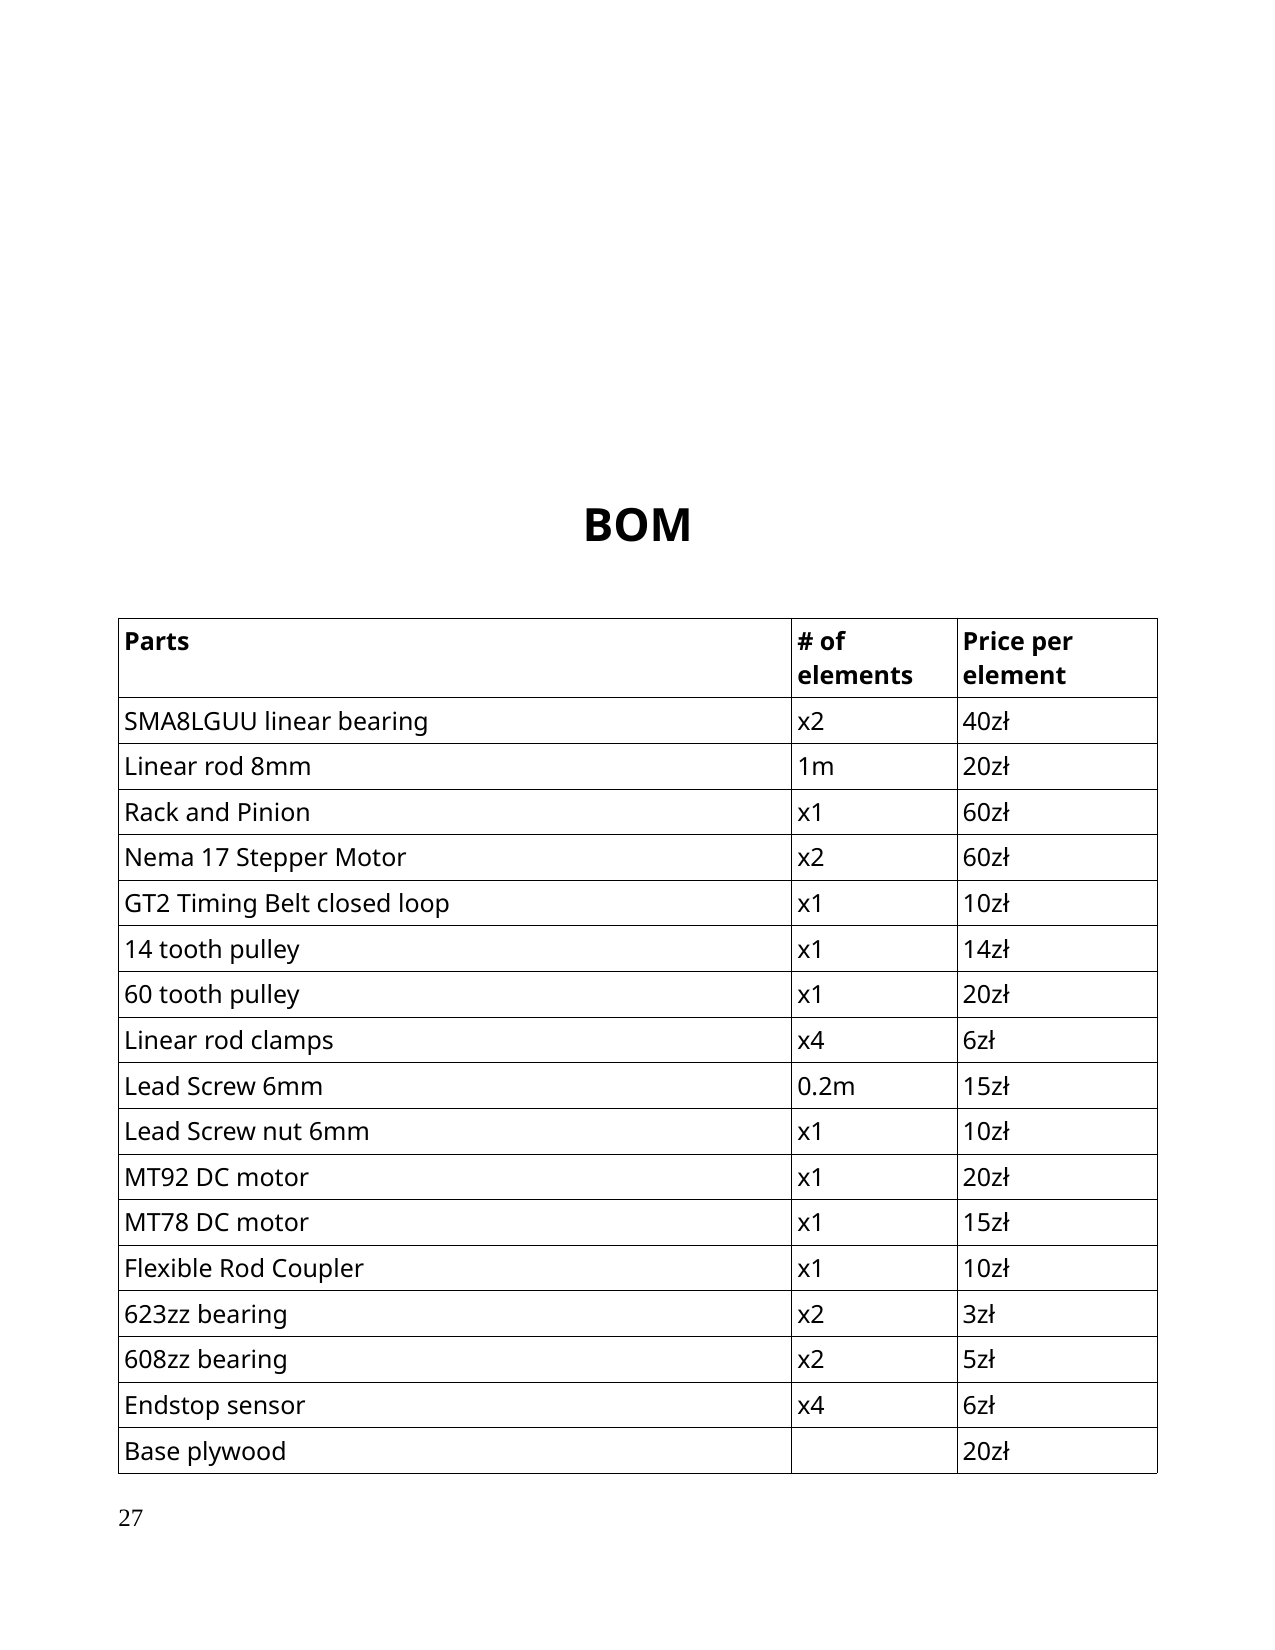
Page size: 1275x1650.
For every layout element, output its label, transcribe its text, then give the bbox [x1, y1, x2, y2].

table_cell Linear rod 8mm [119, 744, 791, 788]
table_cell x1 [792, 1155, 957, 1199]
table_cell x2 [792, 1337, 957, 1382]
table_cell x1 [792, 972, 957, 1017]
table_cell x1 [792, 881, 957, 925]
table_cell Base plywood [119, 1428, 791, 1473]
table_cell Flexible Rod Coupler [119, 1246, 791, 1290]
text BOM [118, 493, 1157, 555]
table_cell 15zł [958, 1063, 1157, 1108]
table_cell SMA8LGUU linear bearing [119, 698, 791, 743]
table_cell 623zz bearing [119, 1291, 791, 1336]
table_cell 15zł [958, 1200, 1157, 1245]
table_cell x1 [792, 926, 957, 971]
table_cell MT92 DC motor [119, 1155, 791, 1199]
table_cell Linear rod clamps [119, 1018, 791, 1062]
table_cell 10zł [958, 1109, 1157, 1153]
table_cell Rack and Pinion [119, 790, 791, 834]
table_cell Lead Screw 6mm [119, 1063, 791, 1108]
table_cell x1 [792, 1246, 957, 1290]
table_cell 10zł [958, 881, 1157, 925]
table_cell GT2 Timing Belt closed loop [119, 881, 791, 925]
table_cell x2 [792, 698, 957, 743]
table_header Price per element [958, 619, 1157, 697]
table_cell MT78 DC motor [119, 1200, 791, 1245]
table_cell 60zł [958, 790, 1157, 834]
table_cell 10zł [958, 1246, 1157, 1290]
table_cell x4 [792, 1018, 957, 1062]
table_cell 608zz bearing [119, 1337, 791, 1382]
table_header Parts [119, 619, 791, 697]
table_cell x2 [792, 1291, 957, 1336]
table_header # of elements [792, 619, 957, 697]
table_cell 6zł [958, 1383, 1157, 1427]
table_cell [792, 1428, 957, 1473]
table_cell 0.2m [792, 1063, 957, 1108]
table_cell x4 [792, 1383, 957, 1427]
table_cell Lead Screw nut 6mm [119, 1109, 791, 1153]
table_cell x1 [792, 1109, 957, 1153]
table_cell x2 [792, 835, 957, 880]
table_cell Endstop sensor [119, 1383, 791, 1427]
table_cell x1 [792, 790, 957, 834]
table_cell 60 tooth pulley [119, 972, 791, 1017]
table_cell Nema 17 Stepper Motor [119, 835, 791, 880]
table_cell 20zł [958, 1155, 1157, 1199]
table_cell 20zł [958, 1428, 1157, 1473]
table_cell 5zł [958, 1337, 1157, 1382]
table_cell 1m [792, 744, 957, 788]
table_cell 20zł [958, 744, 1157, 788]
table_cell 40zł [958, 698, 1157, 743]
table_cell 14zł [958, 926, 1157, 971]
table_cell 3zł [958, 1291, 1157, 1336]
table_cell 14 tooth pulley [119, 926, 791, 971]
table_cell 6zł [958, 1018, 1157, 1062]
table_cell 60zł [958, 835, 1157, 880]
table_cell x1 [792, 1200, 957, 1245]
table_cell 20zł [958, 972, 1157, 1017]
